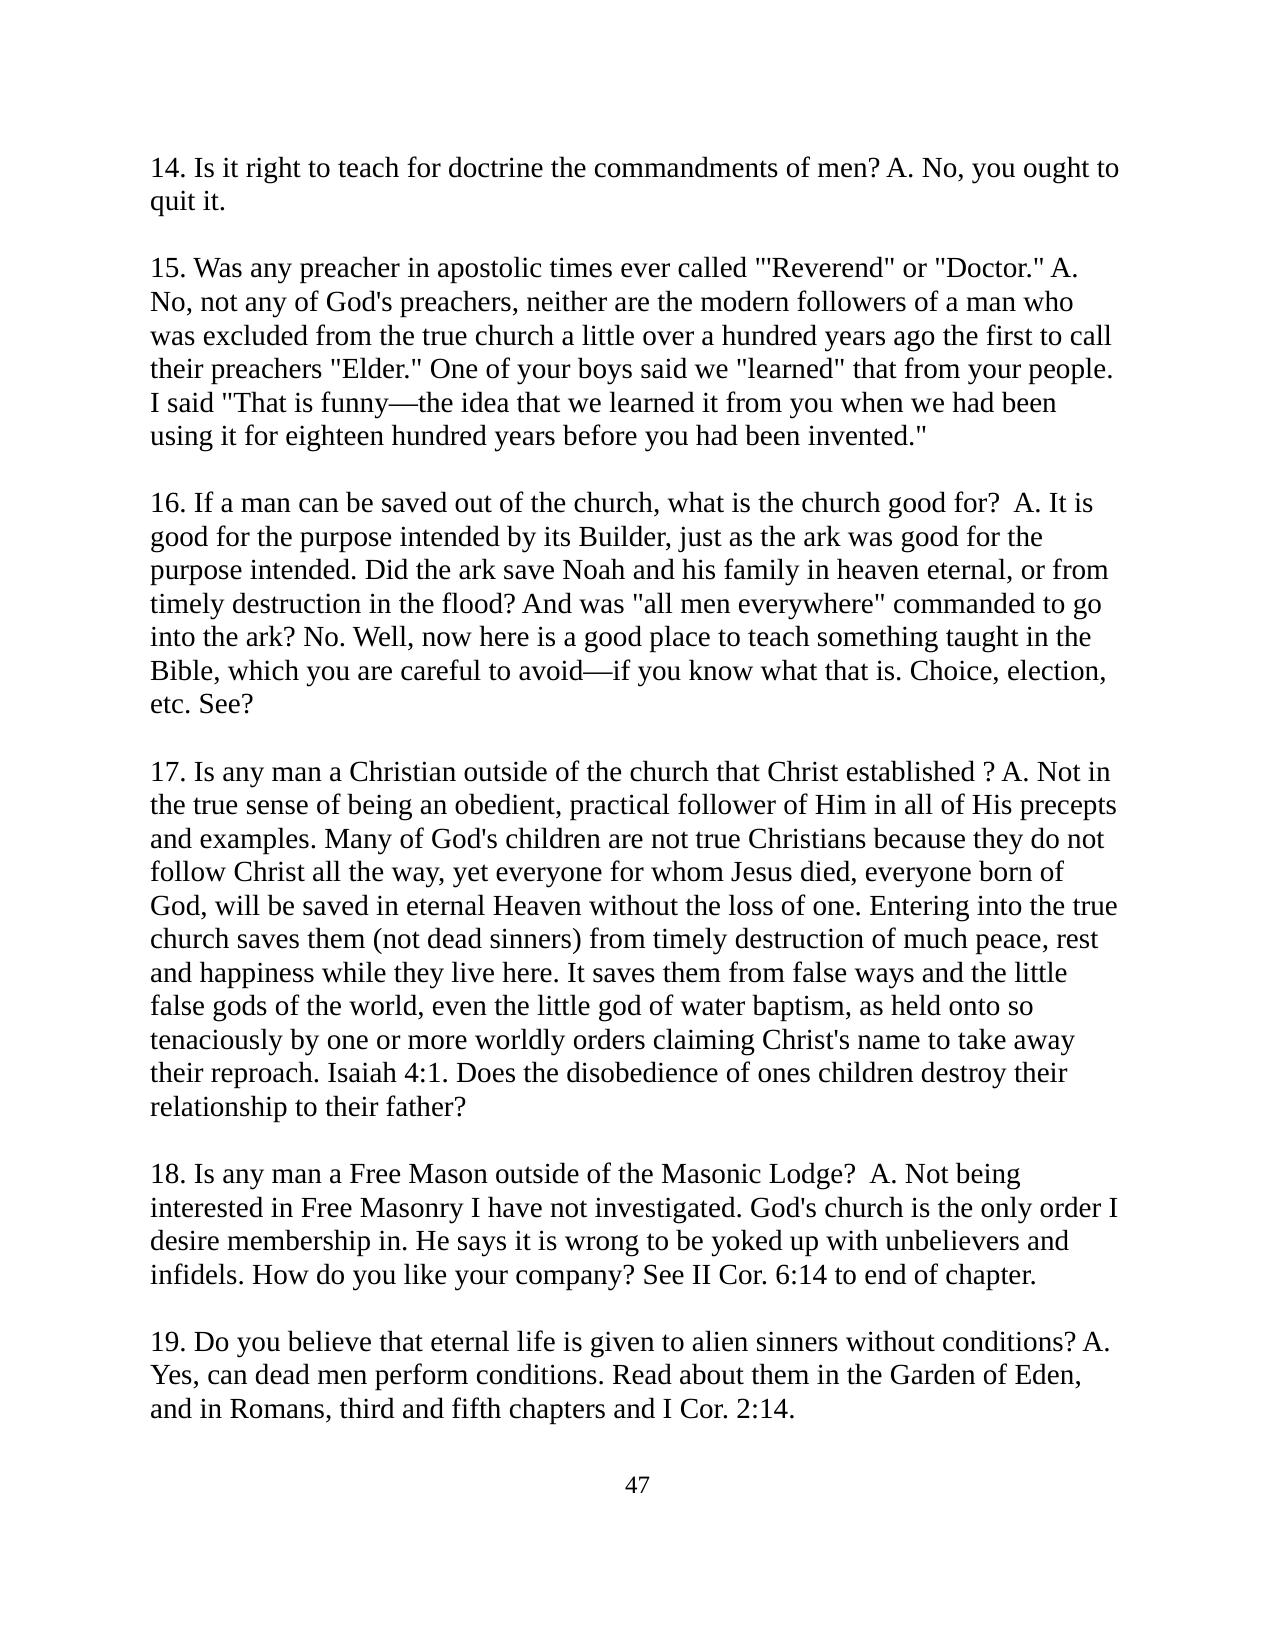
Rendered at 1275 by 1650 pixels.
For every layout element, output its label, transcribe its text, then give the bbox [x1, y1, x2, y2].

text 14. Is it right to teach for doctrine the commandments of men? A. No, you ought to quit it. [150, 150, 1125, 217]
text 16. If a man can be saved out of the church, what is the church good for? A. It is good for the purpose intended by its Builder, just as the ark was good for the purpose intended. Did the ark save Noah and his family in heaven eternal, or from timely destruction in the flood? And was "all men everywhere" commanded to go into the ark? No. Well, now here is a good place to teach something taught in the Bible, which you are careful to avoid—if you know what that is. Choice, election, etc. See? [150, 485, 1125, 720]
text 18. Is any man a Free Mason outside of the Masonic Lodge? A. Not being interested in Free Masonry I have not investigated. God's church is the only order I desire membership in. He says it is wrong to be yoked up with unbelievers and infidels. How do you like your company? See II Cor. 6:14 to end of chapter. [150, 1156, 1125, 1290]
text 15. Was any preacher in apostolic times ever called "'Reverend" or "Doctor." A. No, not any of God's preachers, neither are the modern followers of a man who was excluded from the true church a little over a hundred years ago the first to call their preachers "Elder." One of your boys said we "learned" that from your people. I said "That is funny—the idea that we learned it from you when we had been using it for eighteen hundred years before you had been invented." [150, 251, 1125, 452]
text 19. Do you believe that eternal life is given to alien sinners without conditions? A. Yes, can dead men perform conditions. Read about them in the Garden of Eden, and in Romans, third and fifth chapters and I Cor. 2:14. [150, 1324, 1125, 1424]
text 17. Is any man a Christian outside of the church that Christ established ? A. Not in the true sense of being an obedient, practical follower of Him in all of His precepts and examples. Many of God's children are not true Christians because they do not follow Christ all the way, yet everyone for whom Jesus died, everyone born of God, will be saved in eternal Heaven without the loss of one. Entering into the true church saves them (not dead sinners) from timely destruction of much peace, rest and happiness while they live here. It saves them from false ways and the little false gods of the world, even the little god of water baptism, as held onto so tenaciously by one or more worldly orders claiming Christ's name to take away their reproach. Isaiah 4:1. Does the disobedience of ones children destroy their relationship to their father? [150, 754, 1125, 1123]
